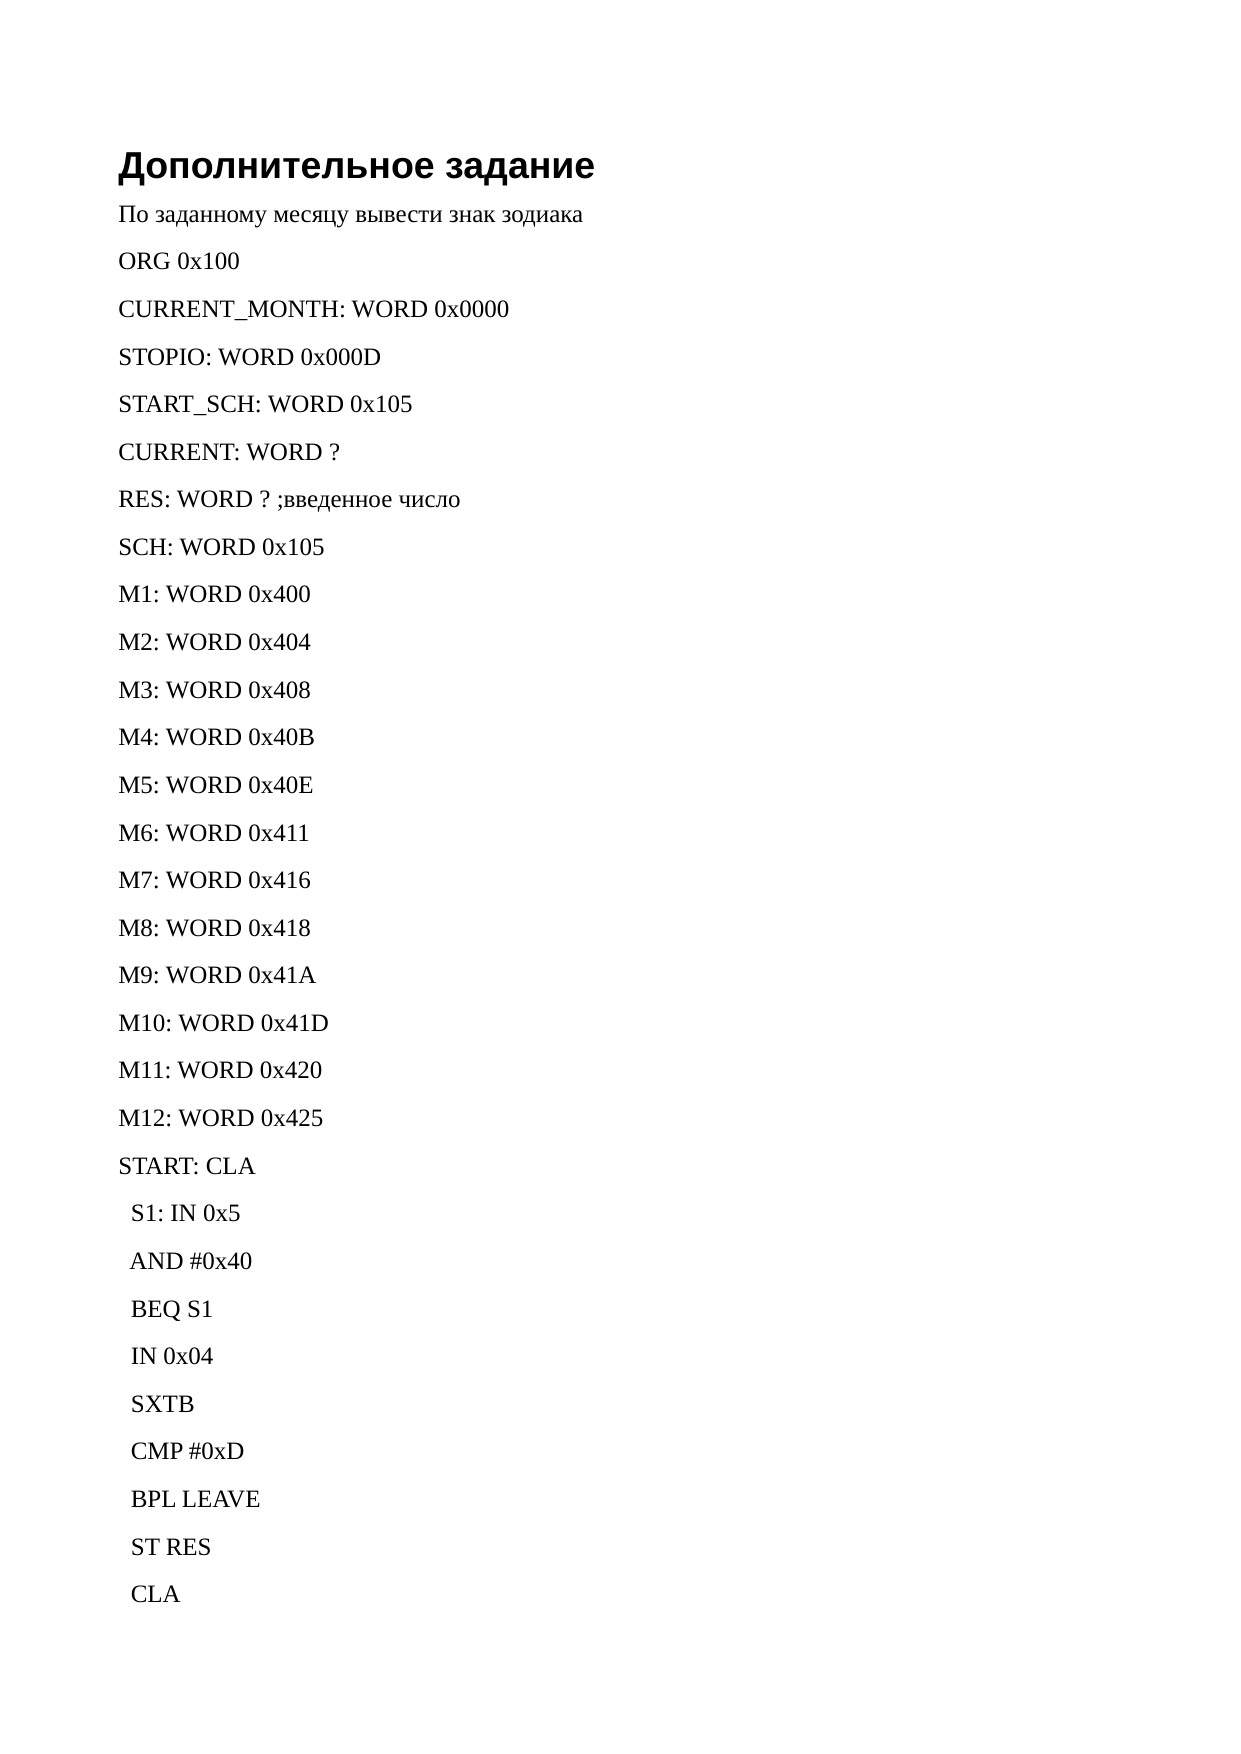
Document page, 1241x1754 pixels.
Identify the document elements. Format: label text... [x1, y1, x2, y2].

text BEQ S1 [118, 1294, 1122, 1322]
text S1: IN 0x5 [118, 1198, 1122, 1227]
text SCH: WORD 0x105 [118, 532, 1122, 561]
text M2: WORD 0x404 [118, 627, 1122, 656]
text M5: WORD 0x40E [118, 770, 1122, 799]
text STOPIO: WORD 0x000D [118, 342, 1122, 370]
text M10: WORD 0x41D [118, 1008, 1122, 1037]
text RES: WORD ? ;введенное число [118, 484, 1122, 513]
text AND #0x40 [118, 1246, 1122, 1275]
text M4: WORD 0x40B [118, 722, 1122, 751]
text CLA [118, 1579, 1122, 1608]
text M6: WORD 0x411 [118, 818, 1122, 846]
text M11: WORD 0x420 [118, 1056, 1122, 1084]
text По заданному месяцу вывести знак зодиака [118, 199, 1122, 227]
text IN 0x04 [118, 1341, 1122, 1370]
text M12: WORD 0x425 [118, 1103, 1122, 1132]
text M7: WORD 0x416 [118, 865, 1122, 894]
text M8: WORD 0x418 [118, 913, 1122, 942]
text START: CLA [118, 1151, 1122, 1179]
text M9: WORD 0x41A [118, 960, 1122, 989]
text M1: WORD 0x400 [118, 579, 1122, 608]
text CURRENT: WORD ? [118, 437, 1122, 466]
text ORG 0x100 [118, 246, 1122, 275]
text BPL LEAVE [118, 1484, 1122, 1513]
text M3: WORD 0x408 [118, 675, 1122, 703]
text CURRENT_MONTH: WORD 0x0000 [118, 294, 1122, 323]
text CMP #0xD [118, 1436, 1122, 1465]
text SXTB [118, 1389, 1122, 1418]
text START_SCH: WORD 0x105 [118, 389, 1122, 418]
text ST RES [118, 1532, 1122, 1560]
subtitle Дополнительное задание [118, 143, 1122, 186]
